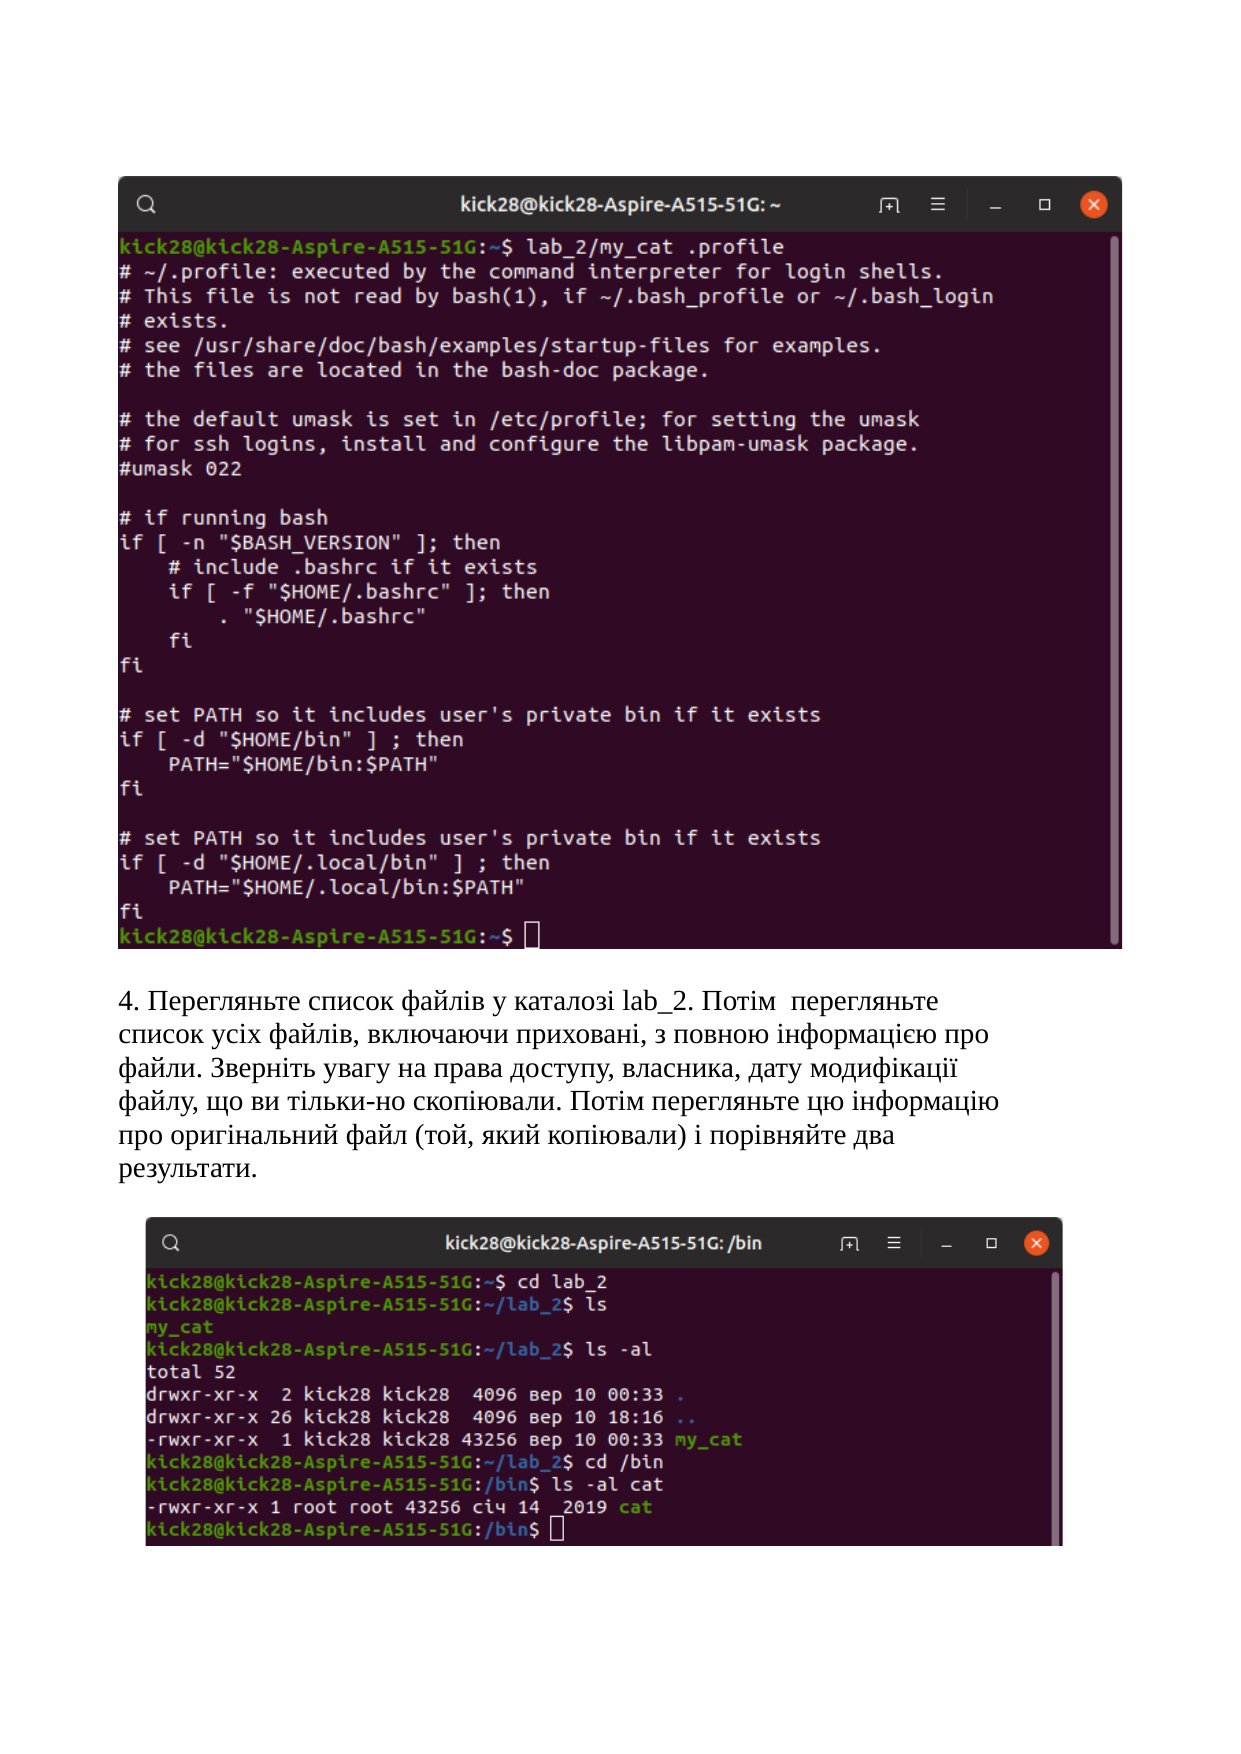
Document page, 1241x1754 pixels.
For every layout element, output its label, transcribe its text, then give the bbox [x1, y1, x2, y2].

text файли. Зверніть увагу на права доступу, власника, дату модифікації [118, 1050, 1122, 1083]
text файлу, що ви тільки-но скопіювали. Потім перегляньте цю інформацію [118, 1083, 1122, 1117]
text 4. Перегляньте список файлів у каталозі lab_2. Потім перегляньте [118, 983, 1122, 1016]
picture [145, 1217, 1063, 1546]
text результати. [118, 1150, 1122, 1184]
text список усіх файлів, включаючи приховані, з повною інформацією про [118, 1016, 1122, 1050]
text про оригінальний файл (той, який копіювали) і порівняйте два [118, 1117, 1122, 1150]
picture [118, 176, 1123, 949]
